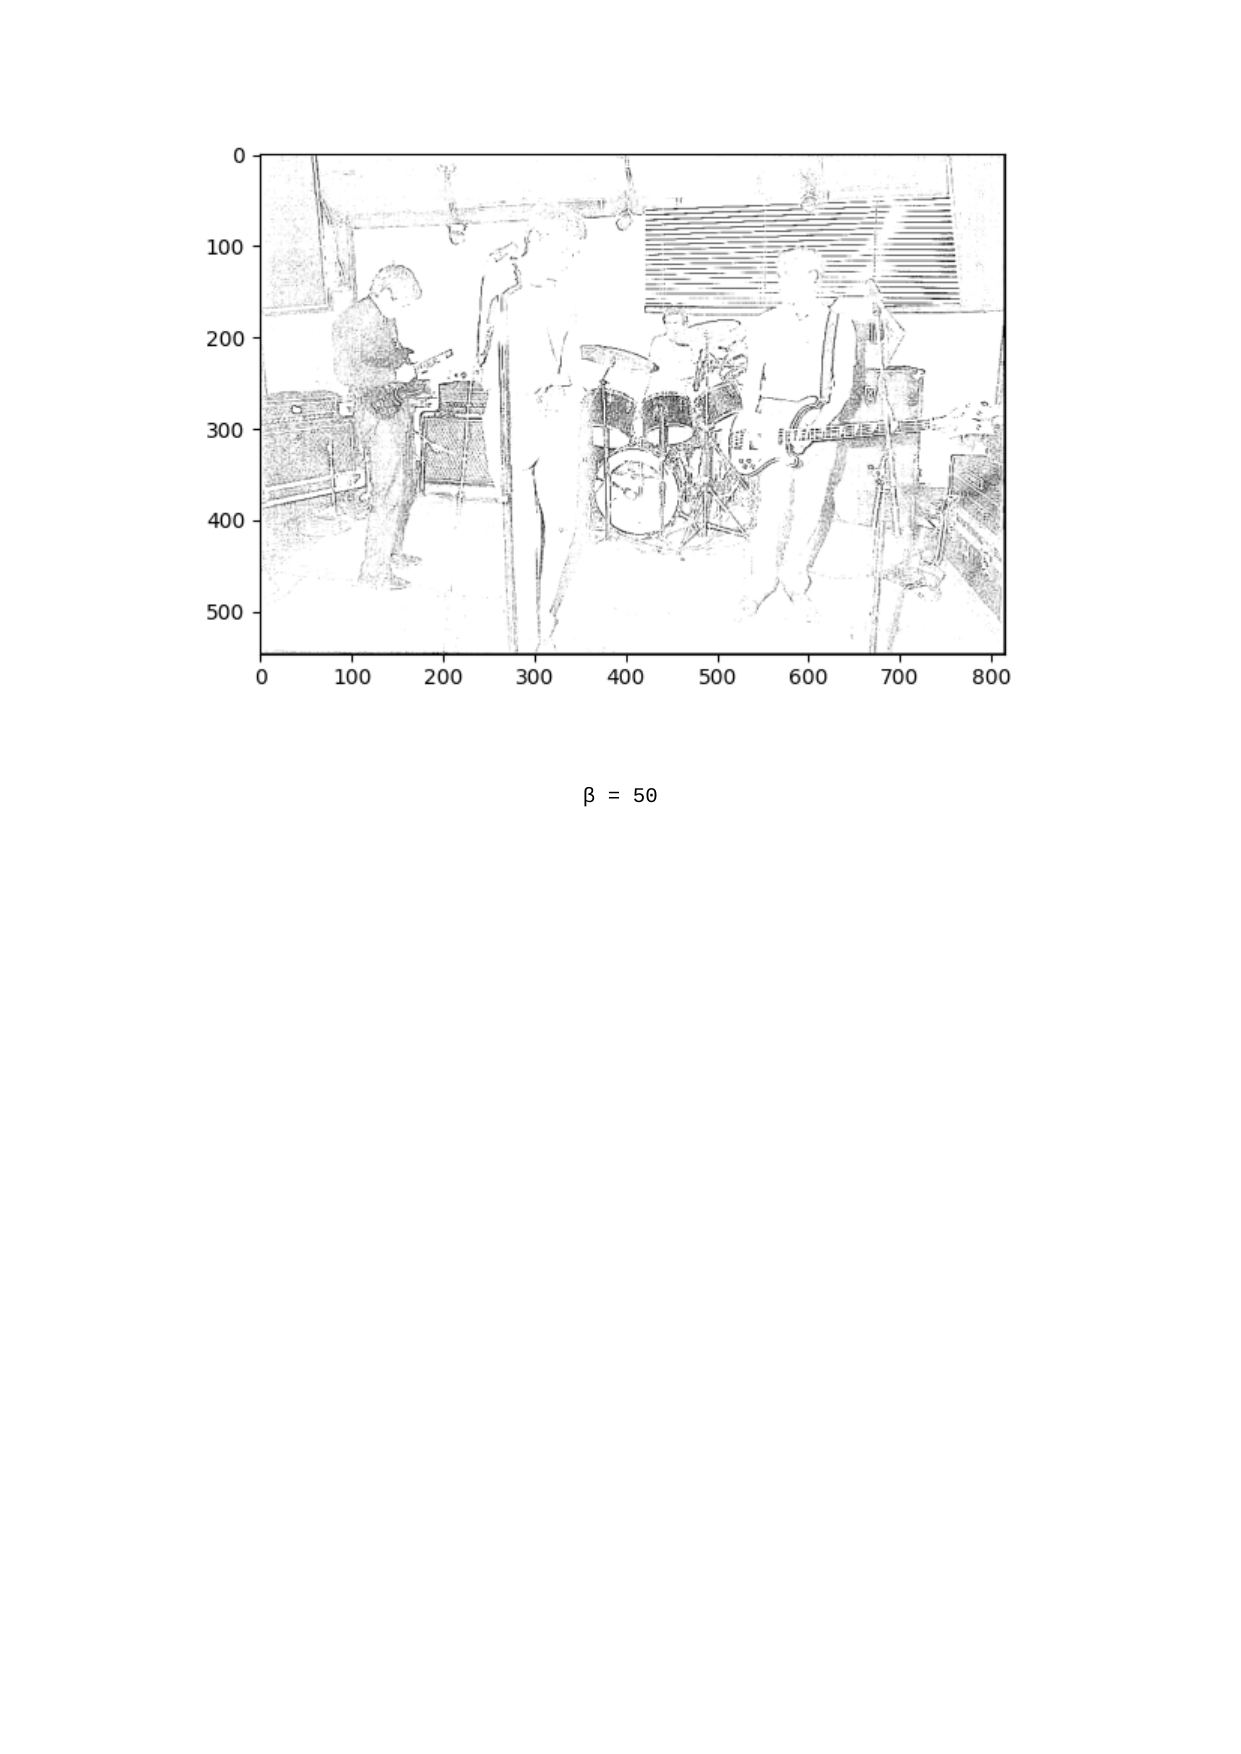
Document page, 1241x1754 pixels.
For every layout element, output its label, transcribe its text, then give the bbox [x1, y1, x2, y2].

text β = 50 [118, 785, 1122, 808]
picture [140, 126, 1100, 761]
